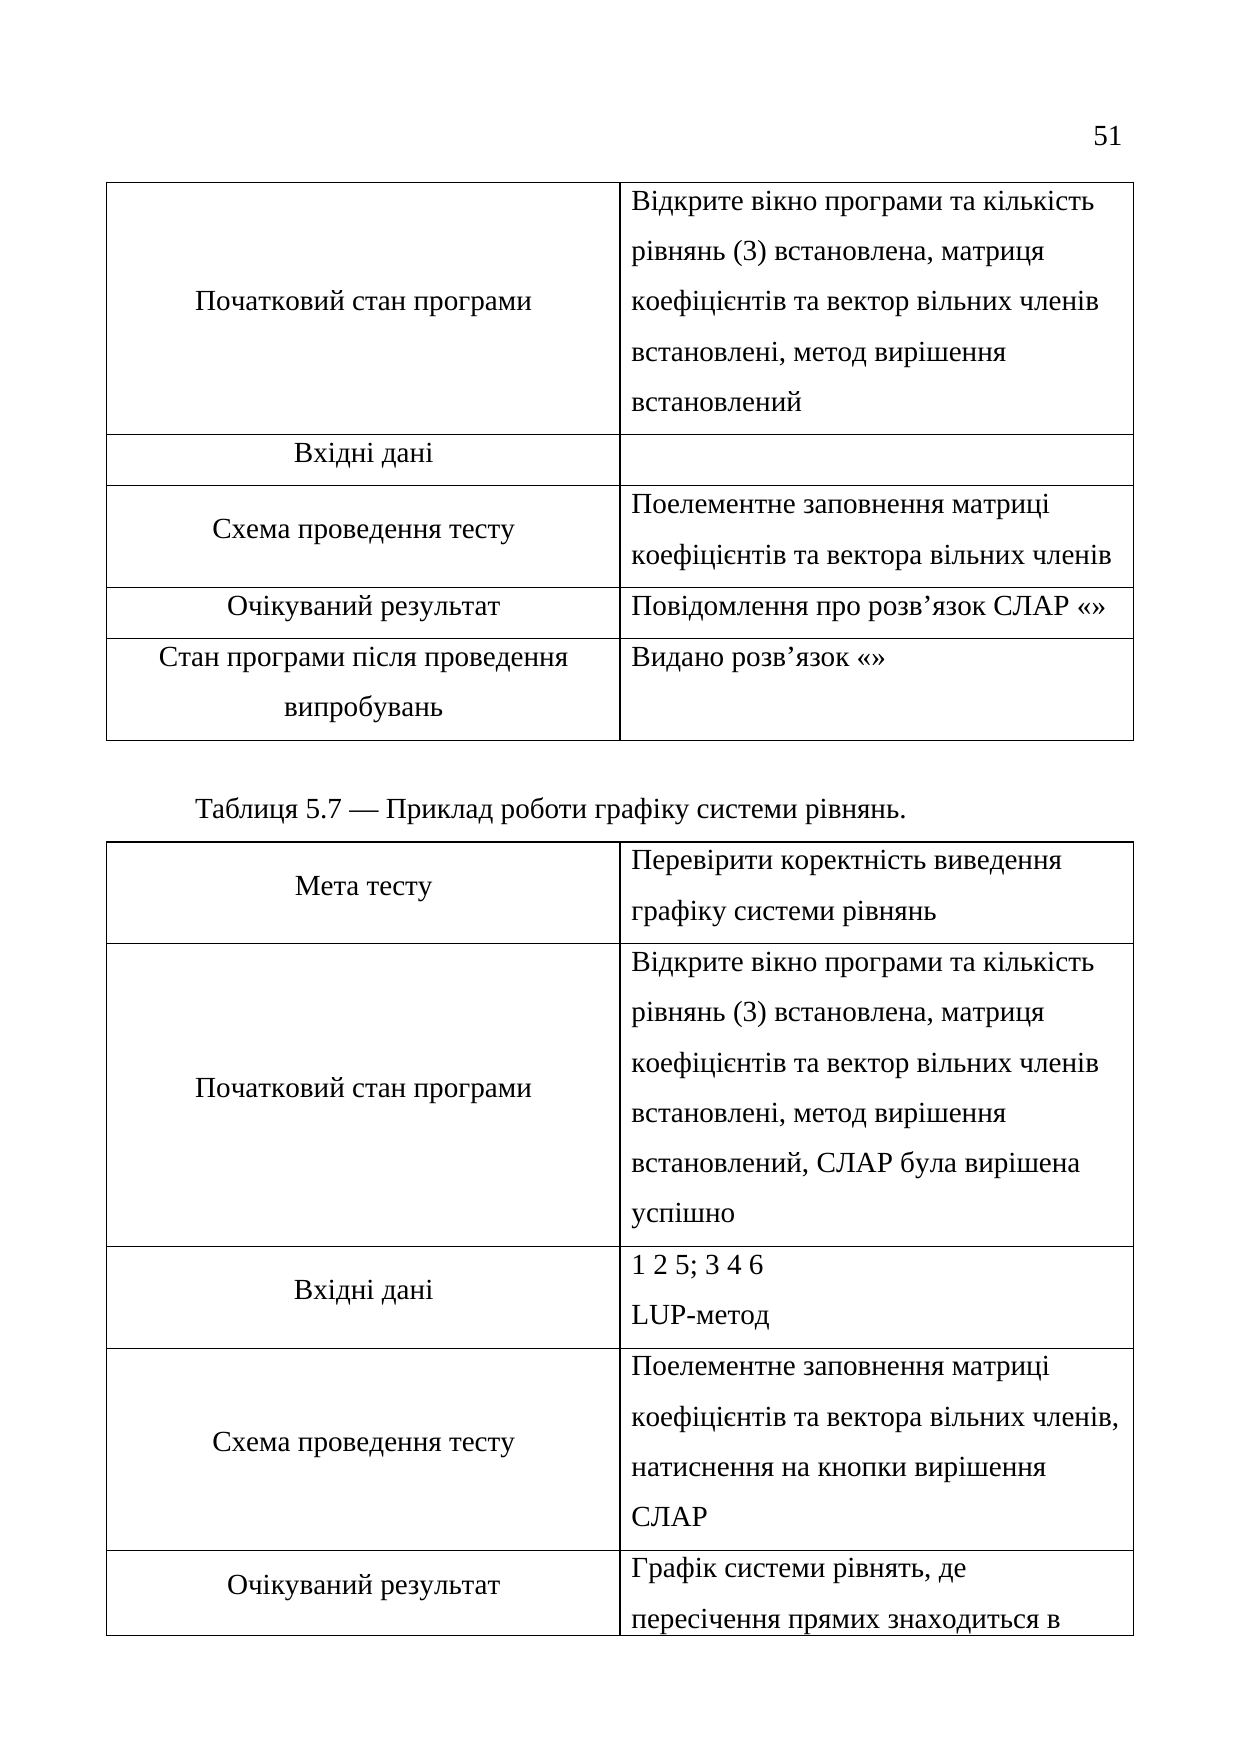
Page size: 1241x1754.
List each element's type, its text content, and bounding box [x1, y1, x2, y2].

table_cell Очікуваний результат [107, 1551, 619, 1634]
table_cell Поелементне заповнення матриці коефіцієнтів та вектора вільних членів, натиснення на кнопки вирішення СЛАР [621, 1349, 1133, 1549]
table_cell Вхідні дані [107, 1247, 619, 1347]
table_header Мета тесту [107, 843, 619, 943]
table_cell Відкрите вікно програми та кількість рівнянь (3) встановлена, матриця коефіцієнтів та вектор вільних членів встановлені, метод вирішення встановлений [621, 183, 1133, 434]
table_cell Схема проведення тесту [107, 486, 619, 587]
table_cell Початковий стан програми [107, 944, 619, 1246]
table_header Перевірити коректність виведення графіку системи рівнянь [621, 843, 1133, 943]
table_cell Вхідні дані [107, 435, 619, 485]
table_cell Початковий стан програми [107, 183, 619, 434]
table_cell 1 2 5; 3 4 6 LUP-метод [621, 1247, 1133, 1347]
table_cell Схема проведення тесту [107, 1349, 619, 1549]
text Таблиця 5.7 — Приклад роботи графіку системи рівнянь. [118, 791, 1122, 825]
table_cell Стан програми після проведення випробувань [107, 639, 619, 740]
table_cell Відкрите вікно програми та кількість рівнянь (3) встановлена, матриця коефіцієнтів та вектор вільних членів встановлені, метод вирішення встановлений, СЛАР була вирішена успішно [621, 944, 1133, 1246]
table_cell Графік системи рівнять, де пересічення прямих знаходиться в точці «» [621, 1551, 1133, 1634]
table_cell Видано розв’язок «» [621, 639, 1133, 740]
table_cell Поелементне заповнення матриці коефіцієнтів та вектора вільних членів [621, 486, 1133, 587]
table_cell [621, 435, 1133, 485]
table_cell Очікуваний результат [107, 588, 619, 638]
table_cell Повідомлення про розв’язок СЛАР «» [621, 588, 1133, 638]
